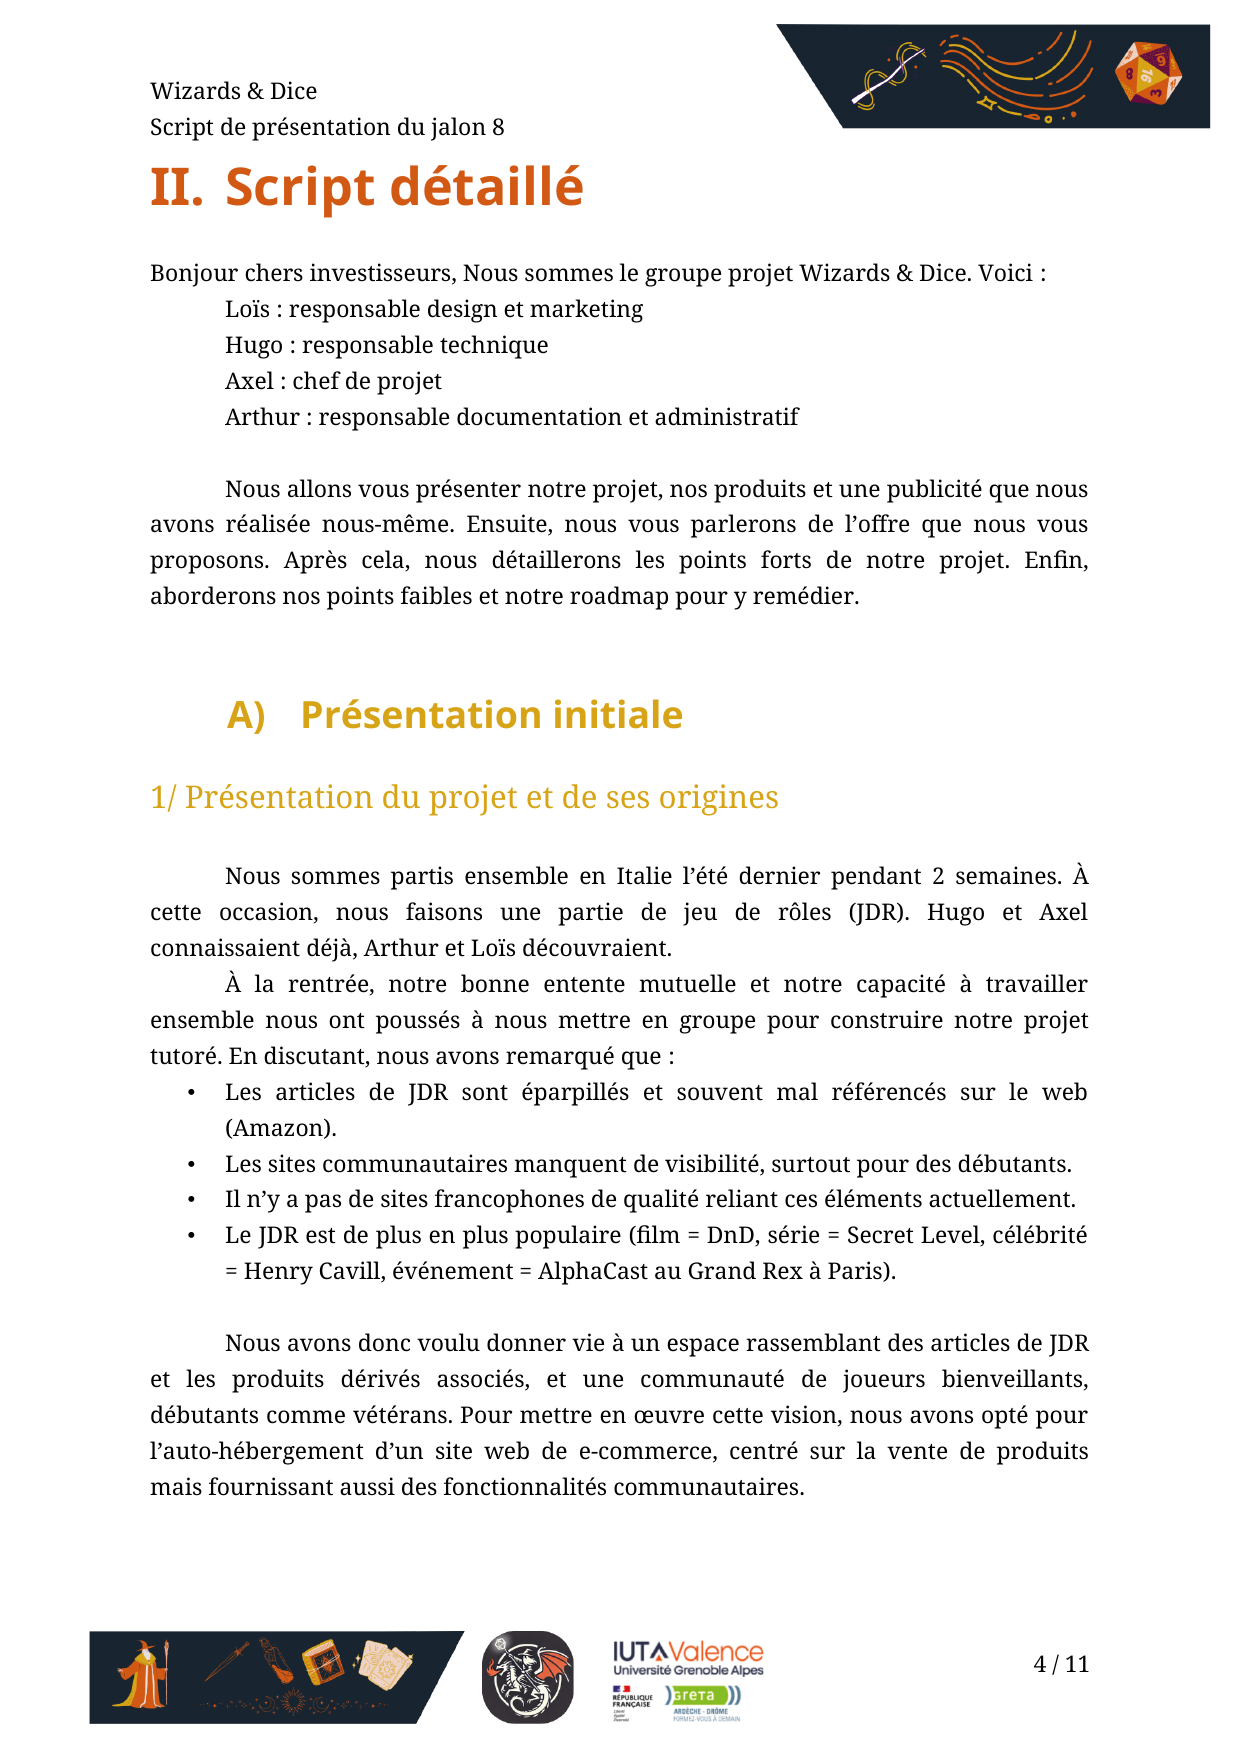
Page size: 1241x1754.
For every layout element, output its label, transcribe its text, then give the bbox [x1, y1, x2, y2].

picture [771, 21, 1218, 131]
picture [81, 1620, 788, 1733]
list Les sites communautaires manquent de visibilité, surtout pour des débutants. [187, 1147, 1090, 1179]
list Il n’y a pas de sites francophones de qualité reliant ces éléments actuellement. [187, 1183, 1090, 1215]
subtitle Script détaillé [150, 150, 1090, 221]
text Axel : chef de projet [225, 365, 1090, 396]
text Nous allons vous présenter notre projet, nos produits et une publicité que nous avons réalisée nous-même. Ensuite, nous vous parlerons de l’offre que nous vous proposons. Après cela, nous détaillerons les points forts de notre projet. Enfin, aborderons nos points faibles et notre roadmap pour y remédier. [150, 472, 1090, 612]
text Nous avons donc voulu donner vie à un espace rassemblant des articles de JDR et les produits dérivés associés, et une communauté de joueurs bienveillants, débutants comme vétérans. Pour mettre en œuvre cette vision, nous avons opté pour l’auto-hébergement d’un site web de e-commerce, centré sur la vente de produits mais fournissant aussi des fonctionnalités communautaires. [150, 1327, 1090, 1502]
list Le JDR est de plus en plus populaire (film = DnD, série = Secret Level, célébrité = Henry Cavill, événement = AlphaCast au Grand Rex à Paris). [187, 1219, 1090, 1287]
text Bonjour chers investisseurs, Nous sommes le groupe projet Wizards & Dice. Voici : [150, 257, 1090, 288]
text Hugo : responsable technique [225, 329, 1090, 360]
subtitle Présentation initiale [227, 688, 1090, 739]
text À la rentrée, notre bonne entente mutuelle et notre capacité à travailler ensemble nous ont poussés à nous mettre en groupe pour construire notre projet tutoré. En discutant, nous avons remarqué que : [150, 968, 1090, 1071]
text Nous sommes partis ensemble en Italie l’été dernier pendant 2 semaines. À cette occasion, nous faisons une partie de jeu de rôles (JDR). Hugo et Axel connaissaient déjà, Arthur et Loïs découvraient. [150, 860, 1090, 963]
text Arthur : responsable documentation et administratif [225, 401, 1090, 432]
subtitle Présentation du projet et de ses origines [150, 775, 1090, 818]
list Les articles de JDR sont éparpillés et souvent mal référencés sur le web (Amazon). [187, 1076, 1090, 1143]
text Loïs : responsable design et marketing [225, 293, 1090, 324]
